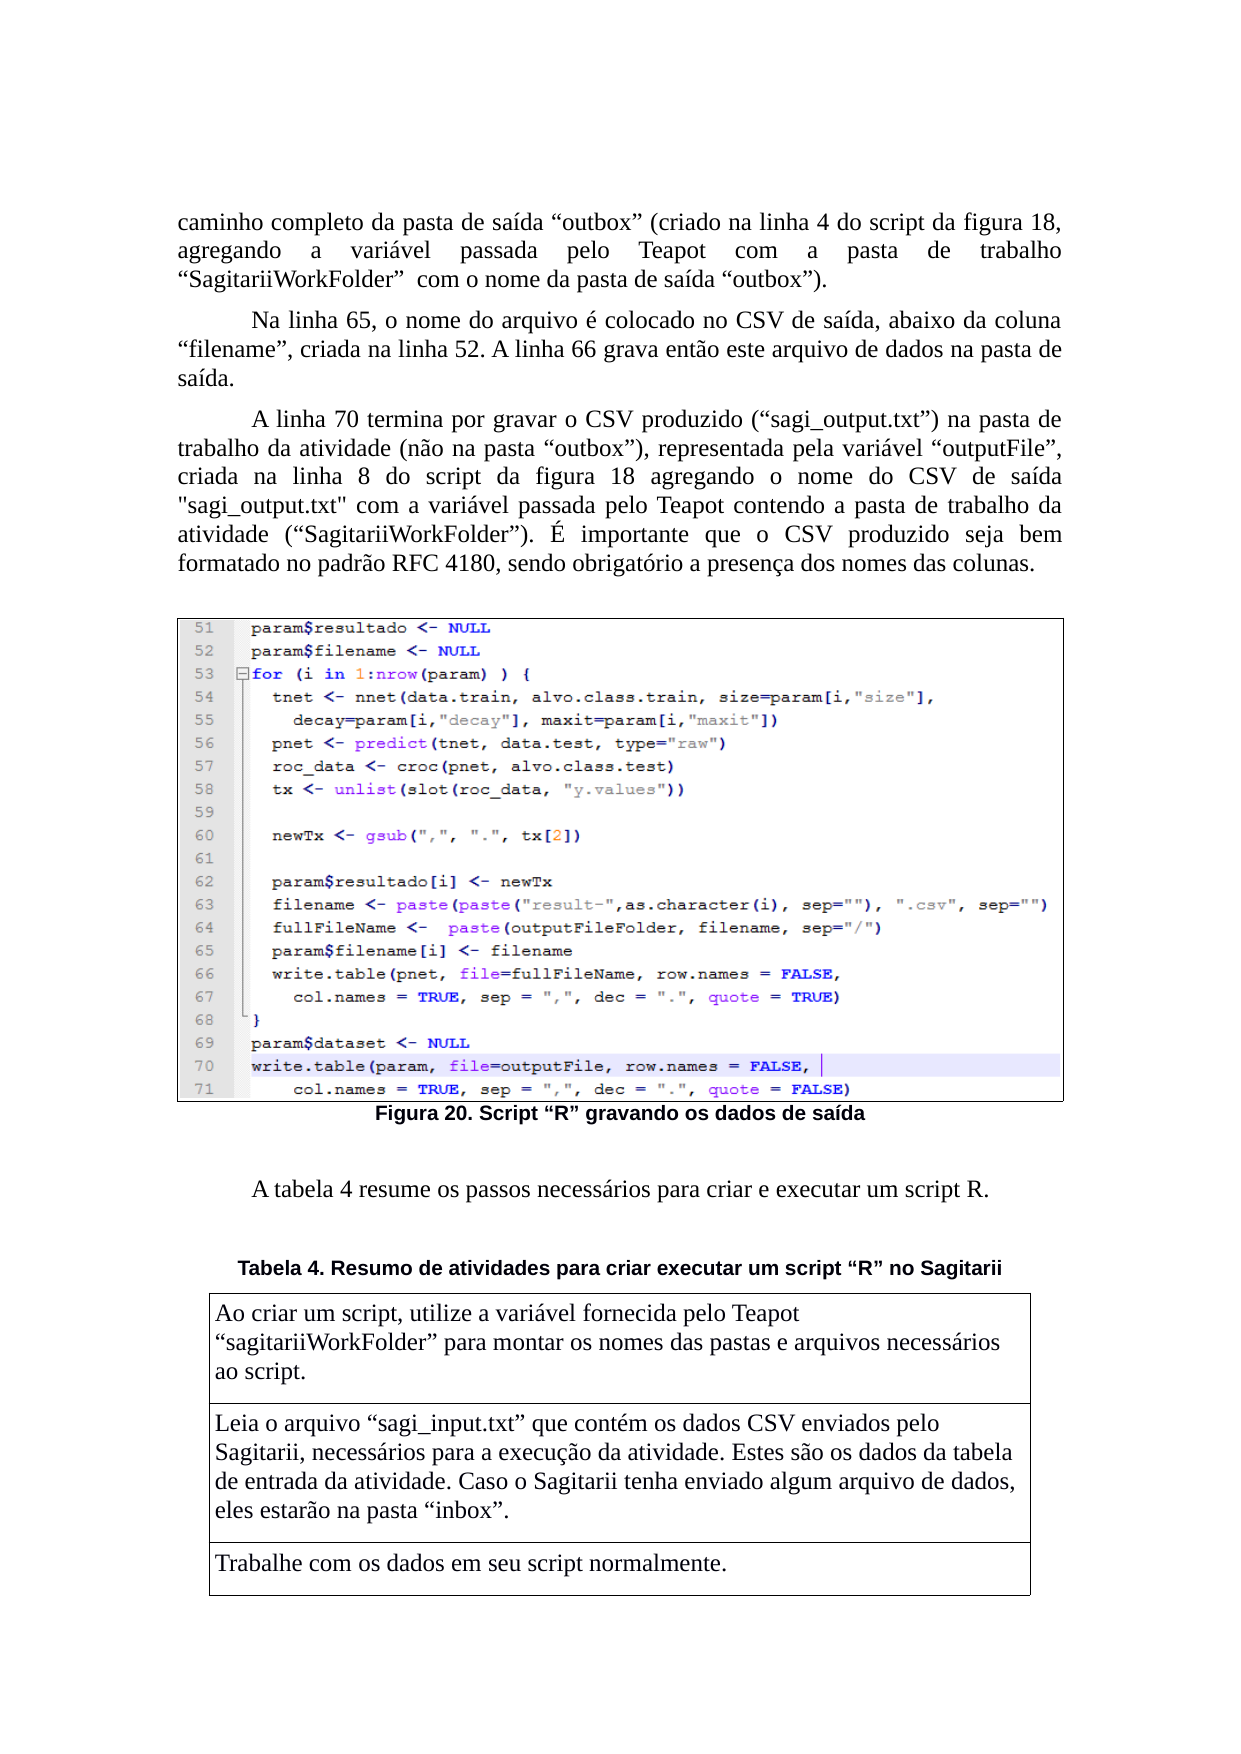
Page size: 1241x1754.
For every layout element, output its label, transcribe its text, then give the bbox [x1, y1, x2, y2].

table_cell Trabalhe com os dados em seu script normalmente. [210, 1543, 1030, 1594]
text caminho completo da pasta de saída “outbox” (criado na linha 4 do script da figura 18, agregando a variável passada pelo Teapot com a pasta de trabalho “SagitariiWorkFolder” com o nome da pasta de saída “outbox”). [177, 207, 1063, 293]
text A linha 70 termina por gravar o CSV produzido (“sagi_output.txt”) na pasta de trabalho da atividade (não na pasta “outbox”), representada pela variável “outputFile”, criada na linha 8 do script da figura 18 agregando o nome do CSV de saída "sagi_output.txt" com a variável passada pelo Teapot contendo a pasta de trabalho da atividade (“SagitariiWorkFolder”). É importante que o CSV produzido seja bem formatado no padrão RFC 4180, sendo obrigatório a presença dos nomes das colunas. [177, 404, 1063, 576]
text Figura 20. Script “R” gravando os dados de saída [177, 1102, 1063, 1125]
text [178, 619, 1063, 1101]
table_cell Leia o arquivo “sagi_input.txt” que contém os dados CSV enviados pelo Sagitarii, necessários para a execução da atividade. Estes são os dados da tabela de entrada da atividade. Caso o Sagitarii tenha enviado algum arquivo de dados, eles estarão na pasta “inbox”. [210, 1404, 1030, 1542]
table_header Ao criar um script, utilize a variável fornecida pelo Teapot “sagitariiWorkFolder” para montar os nomes das pastas e arquivos necessários ao script. [210, 1294, 1030, 1403]
text Na linha 65, o nome do arquivo é colocado no CSV de saída, abaixo da coluna “filename”, criada na linha 52. A linha 66 grava então este arquivo de dados na pasta de saída. [177, 305, 1063, 392]
text Tabela 4. Resumo de atividades para criar executar um script “R” no Sagitarii [224, 1256, 1016, 1280]
text A tabela 4 resume os passos necessários para criar e executar um script R. [177, 1174, 1063, 1202]
